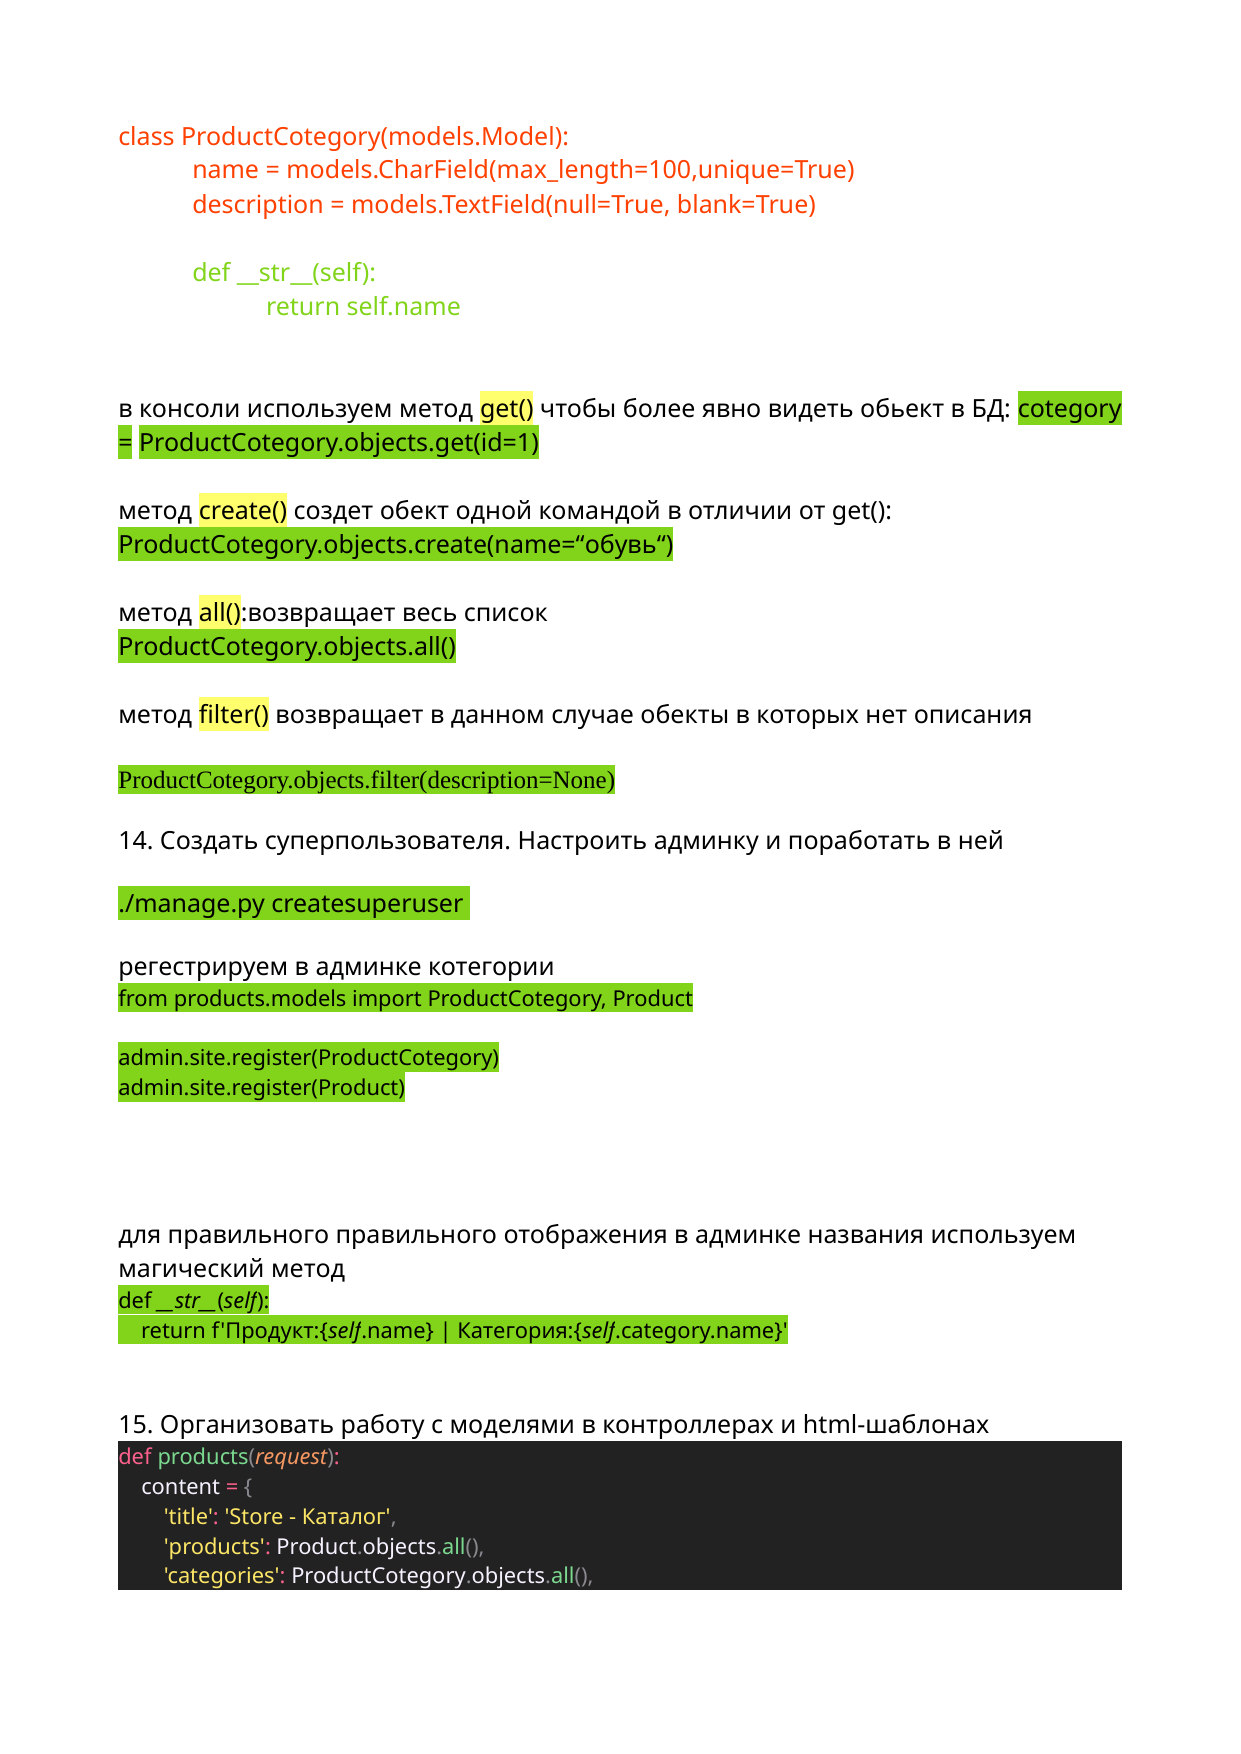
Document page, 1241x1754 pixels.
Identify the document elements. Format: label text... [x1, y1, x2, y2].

text ProductCotegory.objects.filter(description=None) [118, 765, 1122, 794]
text 15. Организовать работу с моделями в контроллерах и html-шаблонах [118, 1407, 1122, 1441]
text метод all():возвращает весь список [118, 595, 1122, 629]
text return self.name [118, 288, 1122, 322]
text name = models.CharField(max_length=100,unique=True) [118, 152, 1122, 186]
text class ProductCotegory(models.Model): [118, 118, 1122, 152]
text description = models.TextField(null=True, blank=True) [118, 186, 1122, 220]
text from products.models import ProductCotegory, Product admin.site.register(ProductCotegory) admin.site.register(Product) [118, 982, 1122, 1102]
text def __str__(self): [118, 254, 1122, 288]
text метод create() создет обект одной командой в отличии от get(): [118, 493, 1122, 527]
text ProductCotegory.objects.create(name=“обувь“) [118, 527, 1122, 561]
text метод filter() возвращает в данном случае обекты в которых нет описания [118, 697, 1122, 731]
text def products(request): content = { 'title': 'Store - Каталог', 'products': Product.objects.all(), 'categories': ProductCotegory.objects.all(), [118, 1441, 1122, 1590]
text ProductCotegory.objects.all() [118, 629, 1122, 663]
text регестрируем в админке котегории [118, 948, 1122, 982]
text ./manage.py createsuperuser [118, 886, 1122, 920]
text def __str__(self): return f'Продукт:{self.name} | Категория:{self.category.name}' [118, 1285, 1122, 1344]
text для правильного правильного отображения в админке названия используем магический метод [118, 1217, 1122, 1285]
text в консоли используем метод get() чтобы более явно видеть обьект в БД: cotegory = ProductCotegory.objects.get(id=1) [118, 391, 1122, 459]
text 14. Создать суперпользователя. Настроить админку и поработать в ней [118, 823, 1122, 857]
